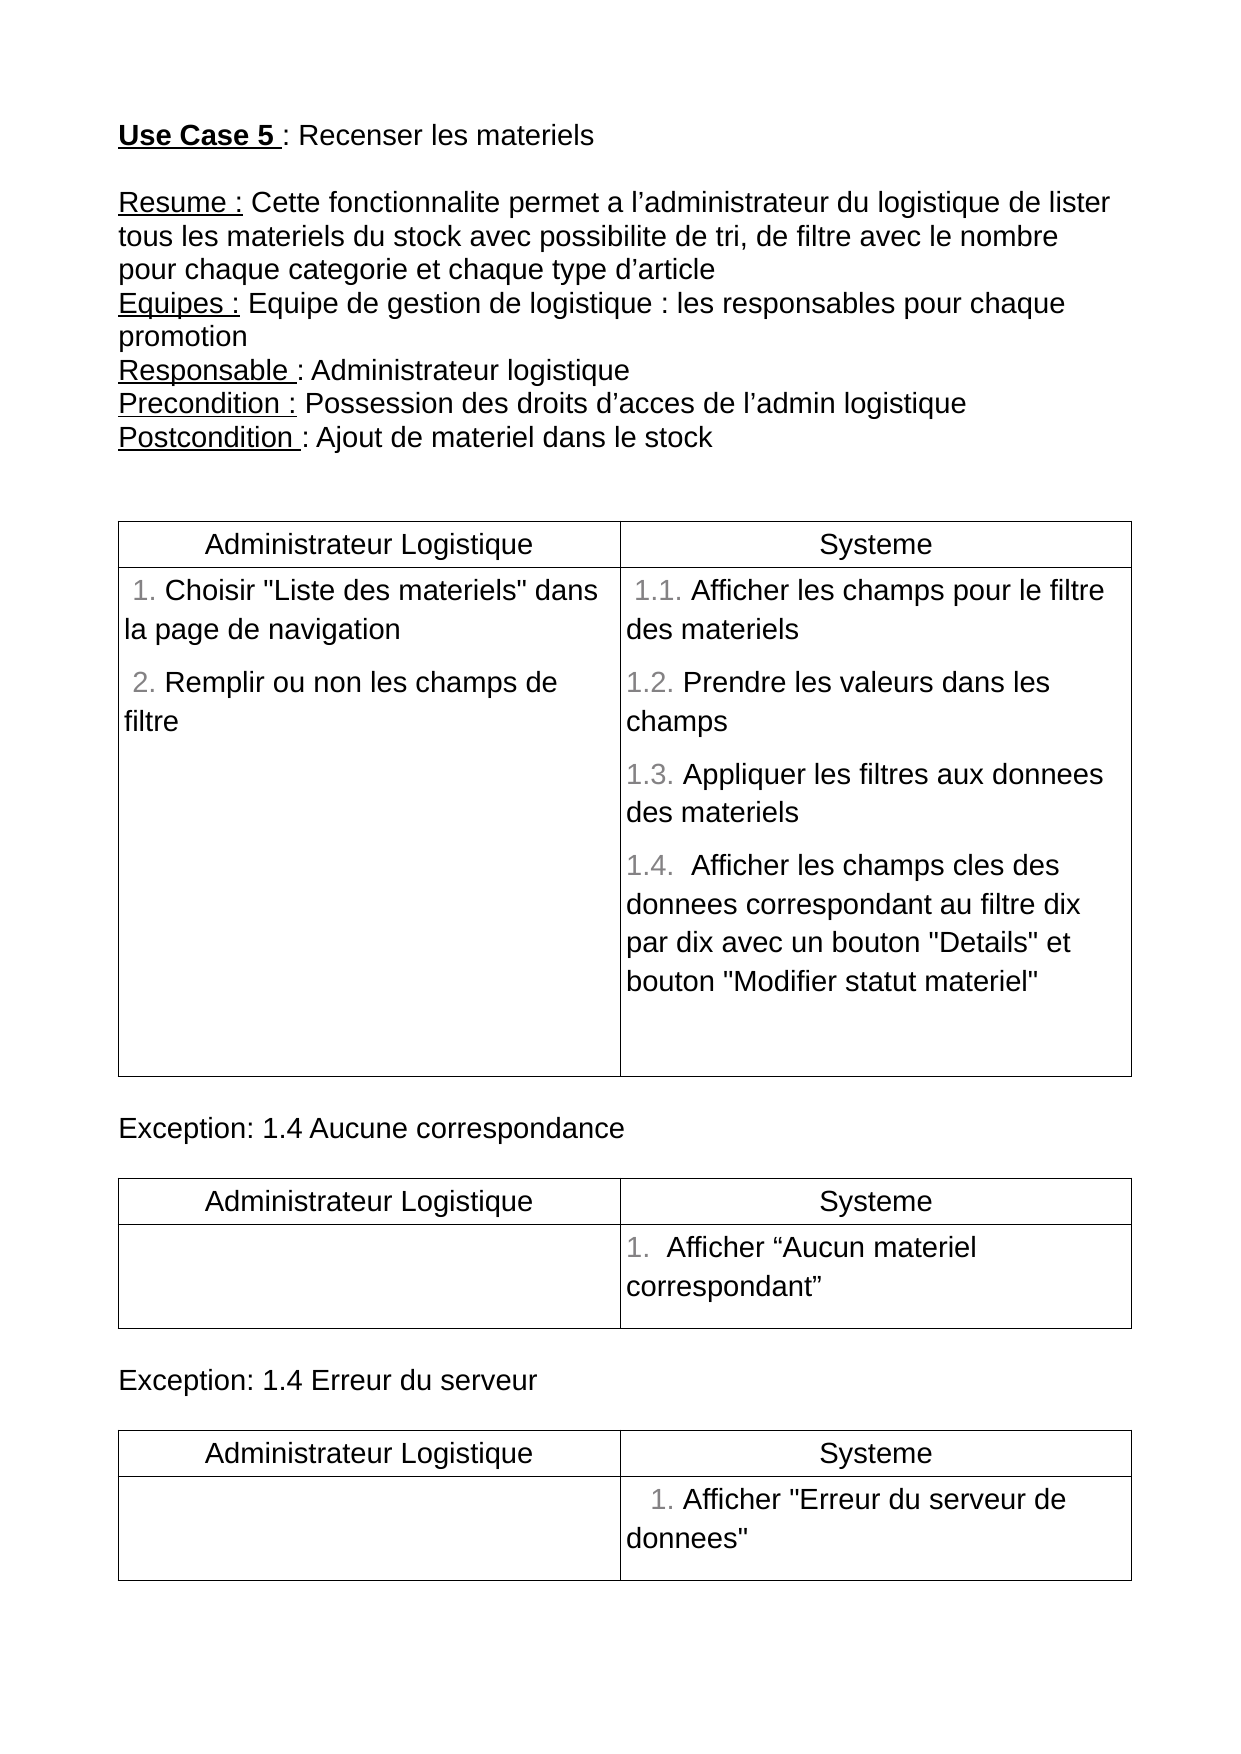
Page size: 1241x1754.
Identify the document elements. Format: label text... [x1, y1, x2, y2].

text Postcondition : Ajout de materiel dans le stock [118, 420, 1122, 453]
text Responsable : Administrateur logistique [118, 353, 1122, 386]
text Precondition : Possession des droits d’acces de l’admin logistique [118, 386, 1122, 420]
table_header Administrateur Logistique [119, 1179, 620, 1224]
table_header Administrateur Logistique [119, 1431, 620, 1476]
table_cell 1. Afficher "Erreur du serveur de donnees" [621, 1477, 1131, 1580]
table_cell [119, 1225, 620, 1328]
table_cell 1. Choisir "Liste des materiels" dans la page de navigation 2. Remplir ou non les champs de filtre [119, 568, 620, 1076]
table_header Systeme [621, 1179, 1131, 1224]
table_cell 1.1. Afficher les champs pour le filtre des materiels 1.2. Prendre les valeurs dans les champs 1.3. Appliquer les filtres aux donnees des materiels 1.4. Afficher les champs cles des donnees correspondant au filtre dix par dix avec un bouton "Details" et bouton "Modifier statut materiel" [621, 568, 1131, 1076]
text Exception: 1.4 Erreur du serveur [118, 1362, 1122, 1396]
table_header Systeme [621, 522, 1131, 567]
text Exception: 1.4 Aucune correspondance [118, 1111, 1122, 1144]
text Equipes : Equipe de gestion de logistique : les responsables pour chaque promotion [118, 286, 1122, 353]
table_header Administrateur Logistique [119, 522, 620, 567]
table_cell 1. Afficher “Aucun materiel correspondant” [621, 1225, 1131, 1328]
text Resume : Cette fonctionnalite permet a l’administrateur du logistique de lister tous les materiels du stock avec possibilite de tri, de filtre avec le nombre pour chaque categorie et chaque type d’article [118, 185, 1122, 286]
text Use Case 5 : Recenser les materiels [118, 118, 1122, 152]
table_cell [119, 1477, 620, 1580]
table_header Systeme [621, 1431, 1131, 1476]
